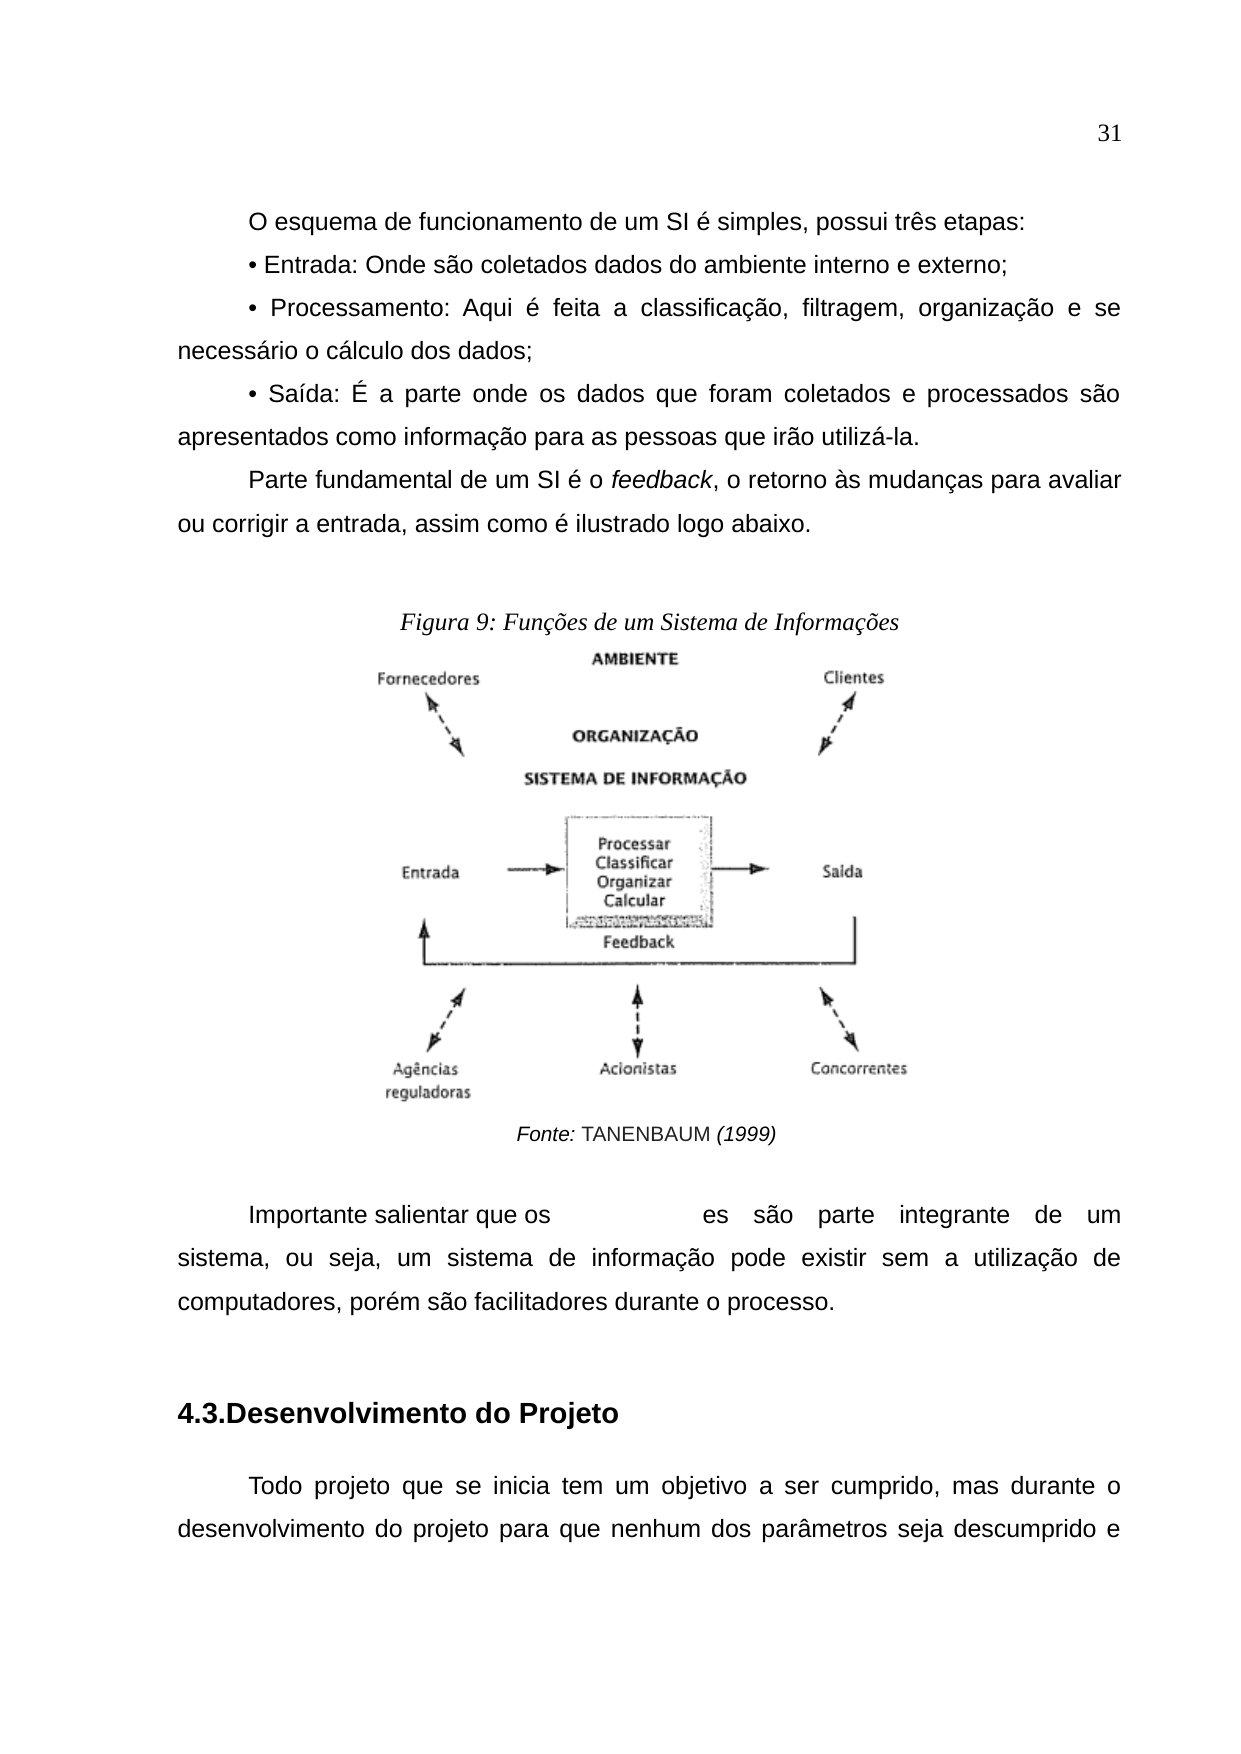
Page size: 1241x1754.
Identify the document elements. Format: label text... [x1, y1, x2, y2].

text O esquema de funcionamento de um SI é simples, possui três etapas: [177, 207, 1122, 235]
picture [360, 636, 939, 1111]
text • Entrada: Onde são coletados dados do ambiente interno e externo; [177, 250, 1122, 278]
text Importante salientar que os es são parte integrante de um sistema, ou seja, um sistema de informação pode existir sem a utilização de computadores, porém são facilitadores durante o processo. [177, 1200, 1122, 1315]
text Parte fundamental de um SI é o feedback, o retorno às mudanças para avaliar ou corrigir a entrada, assim como é ilustrado logo abaixo. [177, 465, 1122, 537]
text Figura 9: Funções de um Sistema de Informações [361, 607, 939, 636]
text • Processamento: Aqui é feita a classificação, filtragem, organização e se necessário o cálculo dos dados; [177, 293, 1122, 365]
text Fonte: TANENBAUM (1999) [177, 1118, 1122, 1147]
text Todo projeto que se inicia tem um objetivo a ser cumprido, mas durante o desenvolvimento do projeto para que nenhum dos parâmetros seja descumprido e [177, 1471, 1122, 1543]
text • Saída: É a parte onde os dados que foram coletados e processados são apresentados como informação para as pessoas que irão utilizá-la. [177, 379, 1122, 451]
subtitle 4.3.Desenvolvimento do Projeto [177, 1396, 1122, 1429]
